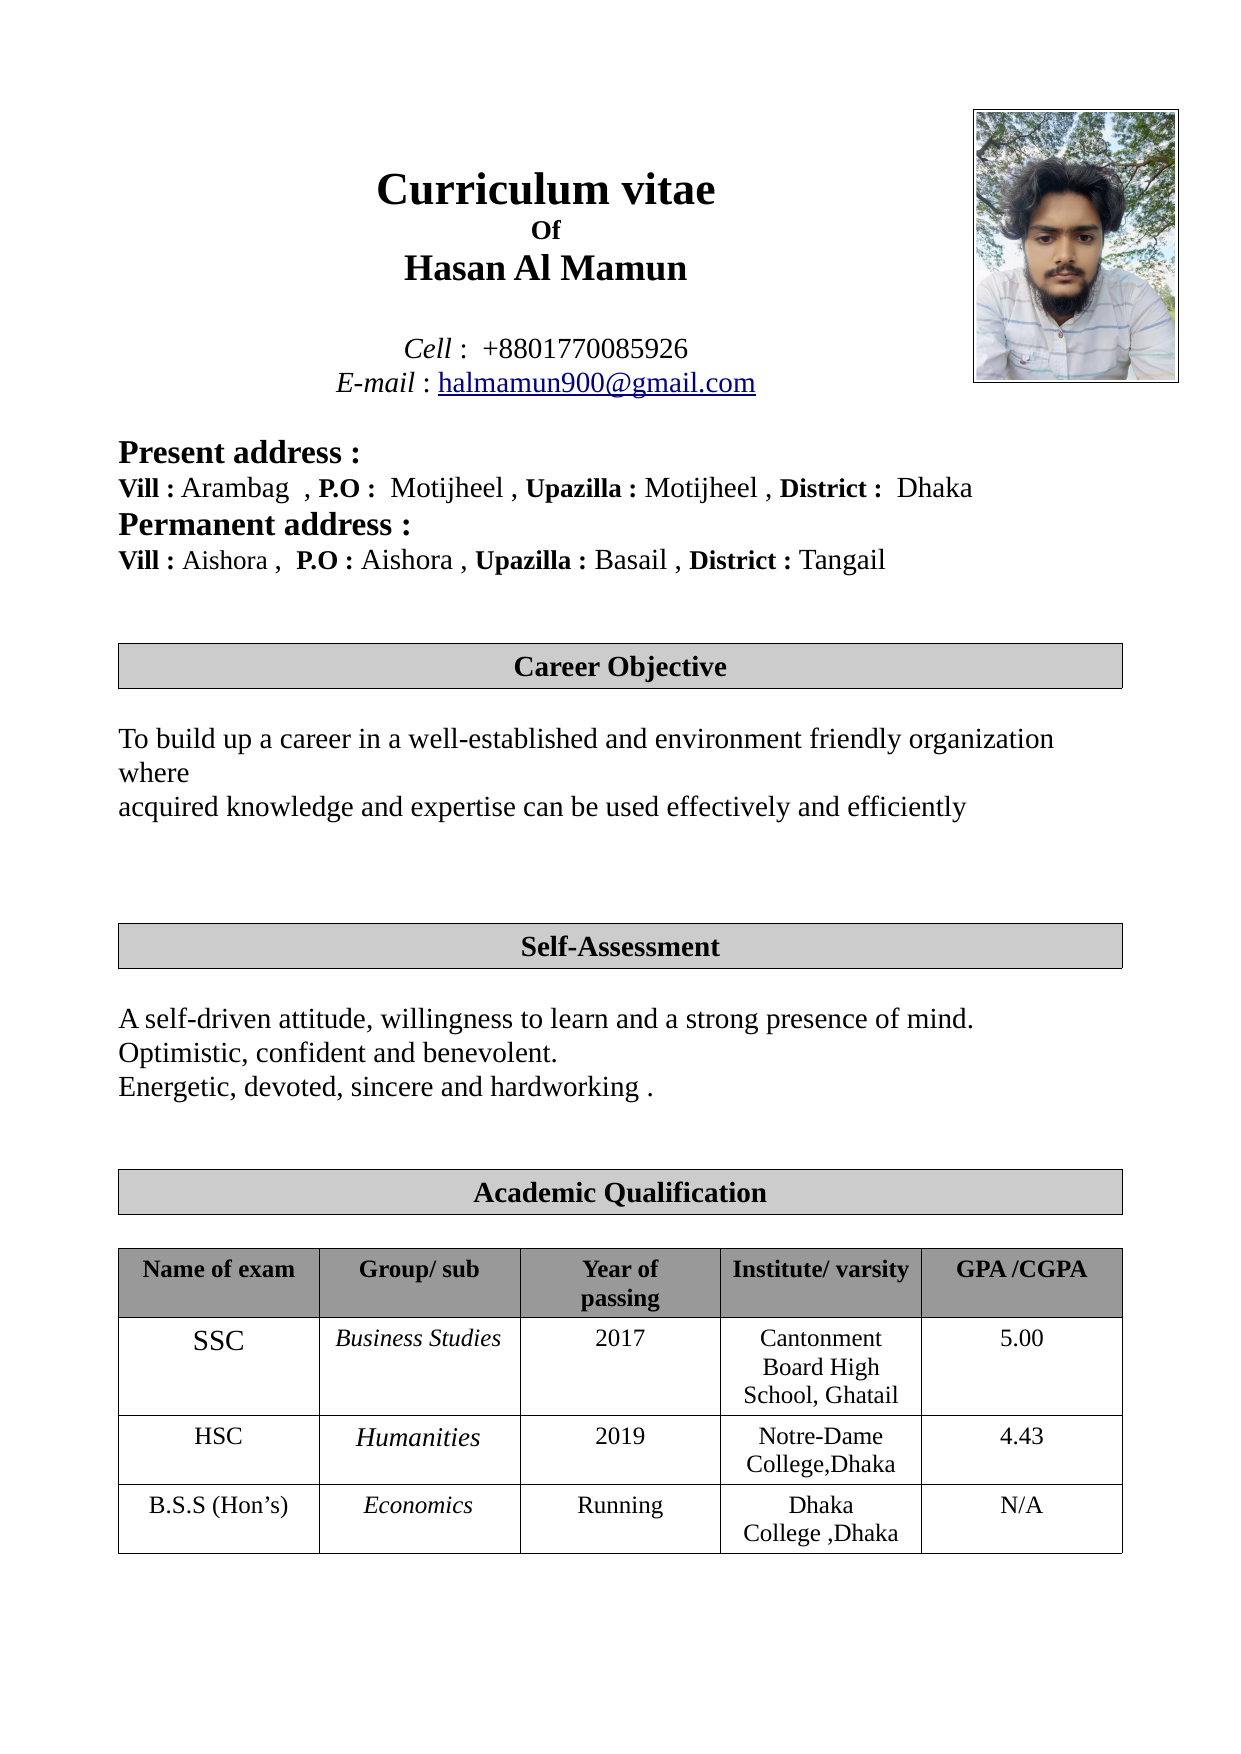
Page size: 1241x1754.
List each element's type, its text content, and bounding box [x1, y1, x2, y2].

text acquired knowledge and expertise can be used effectively and efficiently [118, 789, 1122, 822]
text A self-driven attitude, willingness to learn and a strong presence of mind. [118, 1002, 1122, 1035]
table_header Year of passing [521, 1249, 720, 1317]
table_cell N/A [922, 1485, 1122, 1553]
picture [976, 112, 1175, 380]
text Present address : [118, 432, 1122, 470]
table_header Career Objective [119, 644, 1122, 688]
table_cell Notre-Dame College,Dhaka [721, 1416, 921, 1484]
table_cell HSC [119, 1416, 319, 1484]
text Energetic, devoted, sincere and hardworking . [118, 1069, 1122, 1102]
table_header Academic Qualification [119, 1170, 1122, 1214]
table_cell Business Studies [320, 1318, 520, 1415]
table_cell 4.43 [922, 1416, 1122, 1484]
text Cell : +8801770085926 [118, 331, 973, 365]
text Permanent address : [118, 504, 1122, 542]
table_header Name of exam [119, 1249, 319, 1317]
table_header Group/ sub [320, 1249, 520, 1317]
table_cell 5.00 [922, 1318, 1122, 1415]
table_header Self-Assessment [119, 924, 1122, 968]
table_cell Running [521, 1485, 720, 1553]
text Vill : Arambag , P.O : Motijheel , Upazilla : Motijheel , District : Dhaka [118, 470, 1122, 504]
text E-mail : halmamun900@gmail.com [118, 365, 1122, 398]
table_cell Dhaka College ,Dhaka [721, 1485, 921, 1553]
table_cell 2017 [521, 1318, 720, 1415]
text Vill : Aishora , P.O : Aishora , Upazilla : Basail , District : Tangail [118, 542, 1122, 576]
table_cell Humanities [320, 1416, 520, 1484]
table_header GPA /CGPA [922, 1249, 1122, 1317]
text To build up a career in a well-established and environment friendly organization where [118, 722, 1122, 789]
text Hasan Al Mamun [118, 245, 973, 288]
table_cell Economics [320, 1485, 520, 1553]
text Optimistic, confident and benevolent. [118, 1035, 1122, 1069]
table_header Institute/ varsity [721, 1249, 921, 1317]
table_cell B.S.S (Hon’s) [119, 1485, 319, 1553]
table_cell 2019 [521, 1416, 720, 1484]
table_cell SSC [119, 1318, 319, 1415]
table_cell Cantonment Board High School, Ghatail [721, 1318, 921, 1415]
text Of [118, 214, 973, 245]
text Curriculum vitae [118, 161, 973, 214]
